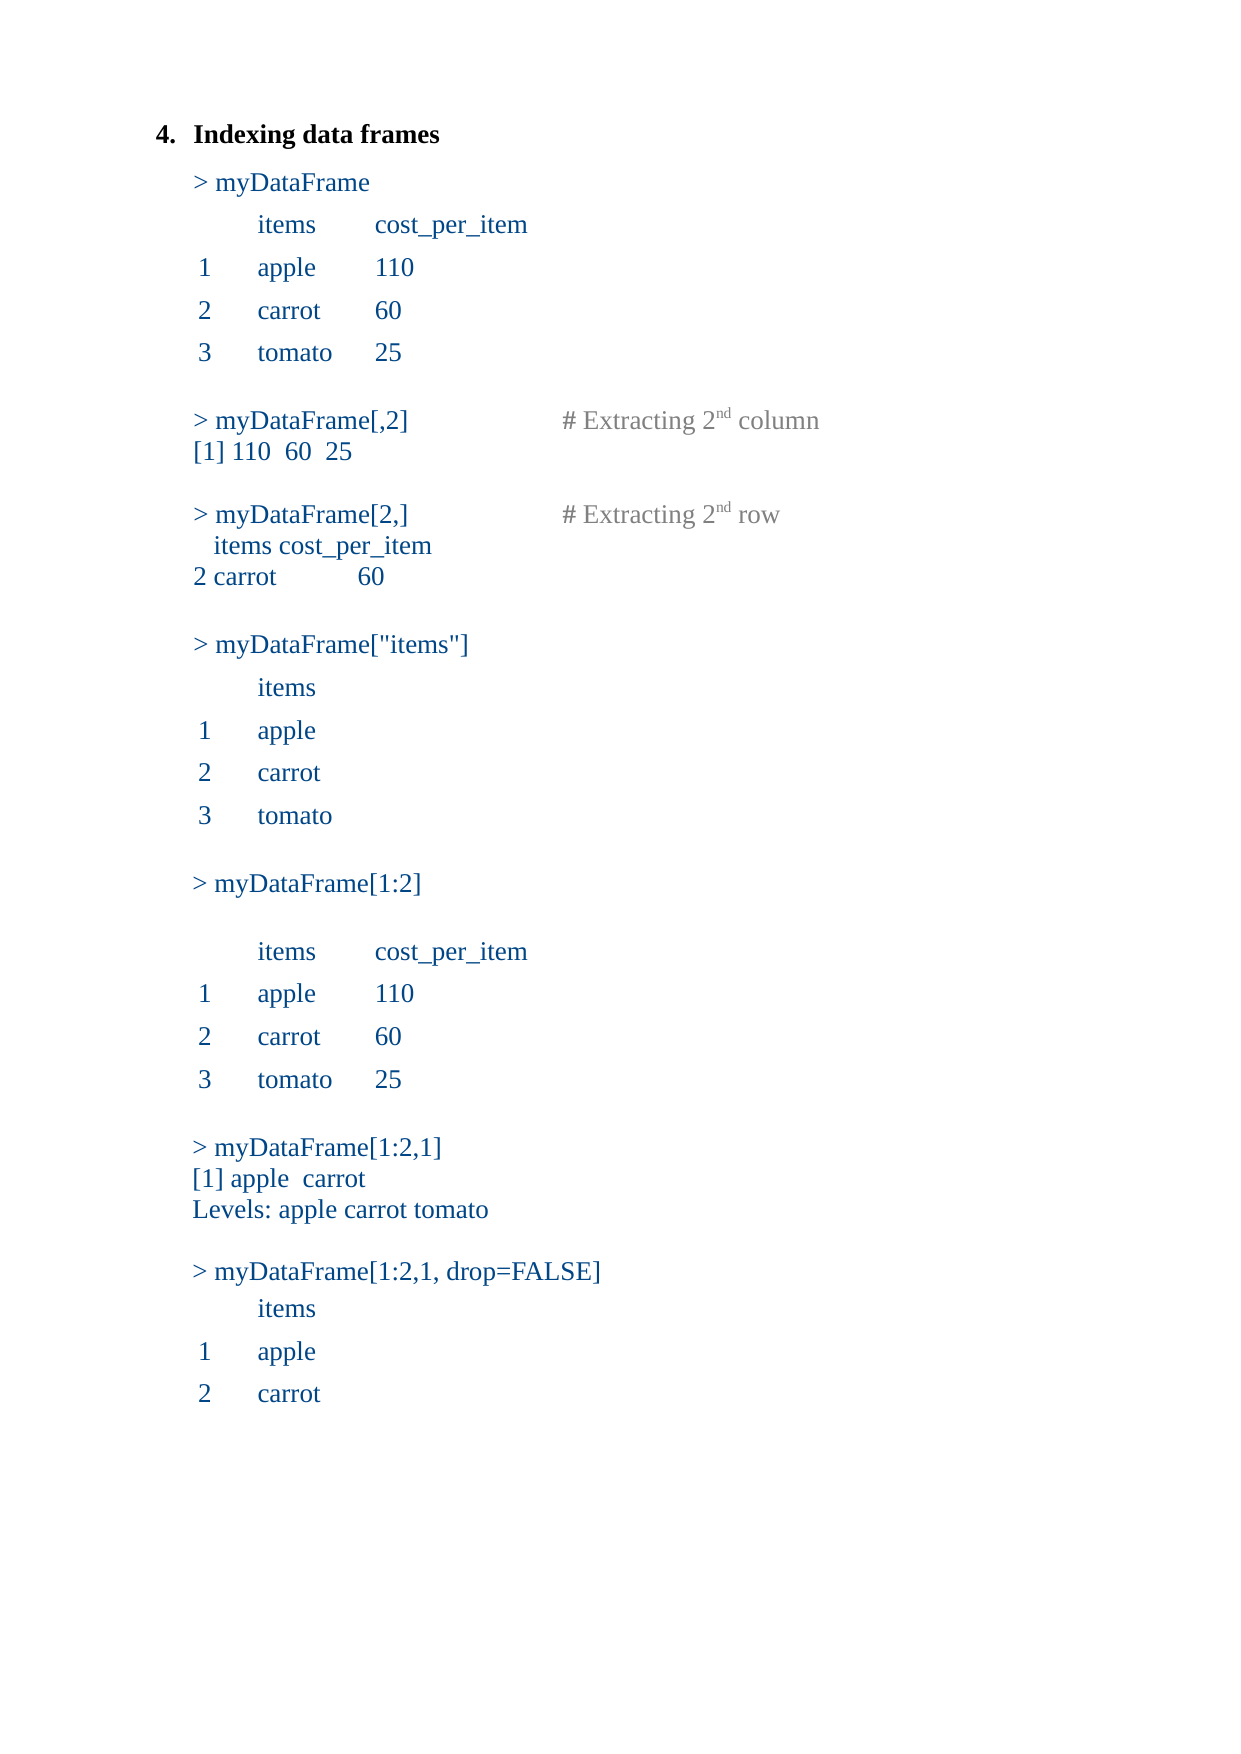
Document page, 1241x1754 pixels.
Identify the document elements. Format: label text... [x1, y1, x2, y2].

table_cell apple [252, 1329, 369, 1372]
table_header cost_per_item [369, 929, 547, 972]
table_cell 25 [369, 1057, 547, 1100]
list [1] 110 60 25 [156, 436, 1122, 467]
table_cell carrot [252, 1015, 369, 1057]
list > myDataFrame[,2] # Extracting 2nd column [156, 404, 1122, 436]
list > myDataFrame["items"] [156, 628, 1122, 659]
table_cell 3 [192, 793, 252, 836]
table_cell 60 [369, 288, 547, 331]
table_cell 2 [192, 1372, 252, 1414]
table_cell 1 [192, 972, 252, 1014]
list > myDataFrame [156, 166, 1122, 197]
table_header items [252, 665, 369, 708]
table_cell 2 [192, 288, 252, 331]
table_cell tomato [252, 793, 369, 836]
table_header cost_per_item [369, 203, 547, 245]
table_cell tomato [252, 1057, 369, 1100]
table_cell apple [252, 245, 369, 288]
table_header items [252, 929, 369, 972]
table_cell carrot [252, 751, 369, 793]
text Levels: apple carrot tomato [118, 1193, 1122, 1224]
list 2 carrot 60 [156, 560, 1122, 591]
table_cell 110 [369, 245, 547, 288]
table_cell apple [252, 708, 369, 751]
table_header items [252, 1287, 369, 1329]
text > myDataFrame[1:2,1, drop=FALSE] [118, 1255, 1122, 1287]
list Indexing data frames [156, 118, 1122, 149]
table_cell carrot [252, 288, 369, 331]
table_cell 1 [192, 708, 252, 751]
table_cell 1 [192, 245, 252, 288]
table_cell tomato [252, 331, 369, 373]
text [1] apple carrot [118, 1162, 1122, 1193]
table_cell 1 [192, 1329, 252, 1372]
table_cell 2 [192, 751, 252, 793]
table_cell 3 [192, 1057, 252, 1100]
table_cell carrot [252, 1372, 369, 1414]
table_header [192, 665, 252, 708]
table_header items [252, 203, 369, 245]
table_cell apple [252, 972, 369, 1014]
table_header [192, 1287, 252, 1329]
table_header [192, 203, 252, 245]
table_cell 110 [369, 972, 547, 1014]
table_cell 3 [192, 331, 252, 373]
list items cost_per_item [156, 529, 1122, 560]
list > myDataFrame[2,] # Extracting 2nd row [156, 498, 1122, 529]
text > myDataFrame[1:2] [118, 867, 1122, 898]
table_cell 60 [369, 1015, 547, 1057]
table_cell 2 [192, 1015, 252, 1057]
table_cell 25 [369, 331, 547, 373]
table_header [192, 929, 252, 972]
text > myDataFrame[1:2,1] [118, 1131, 1122, 1162]
